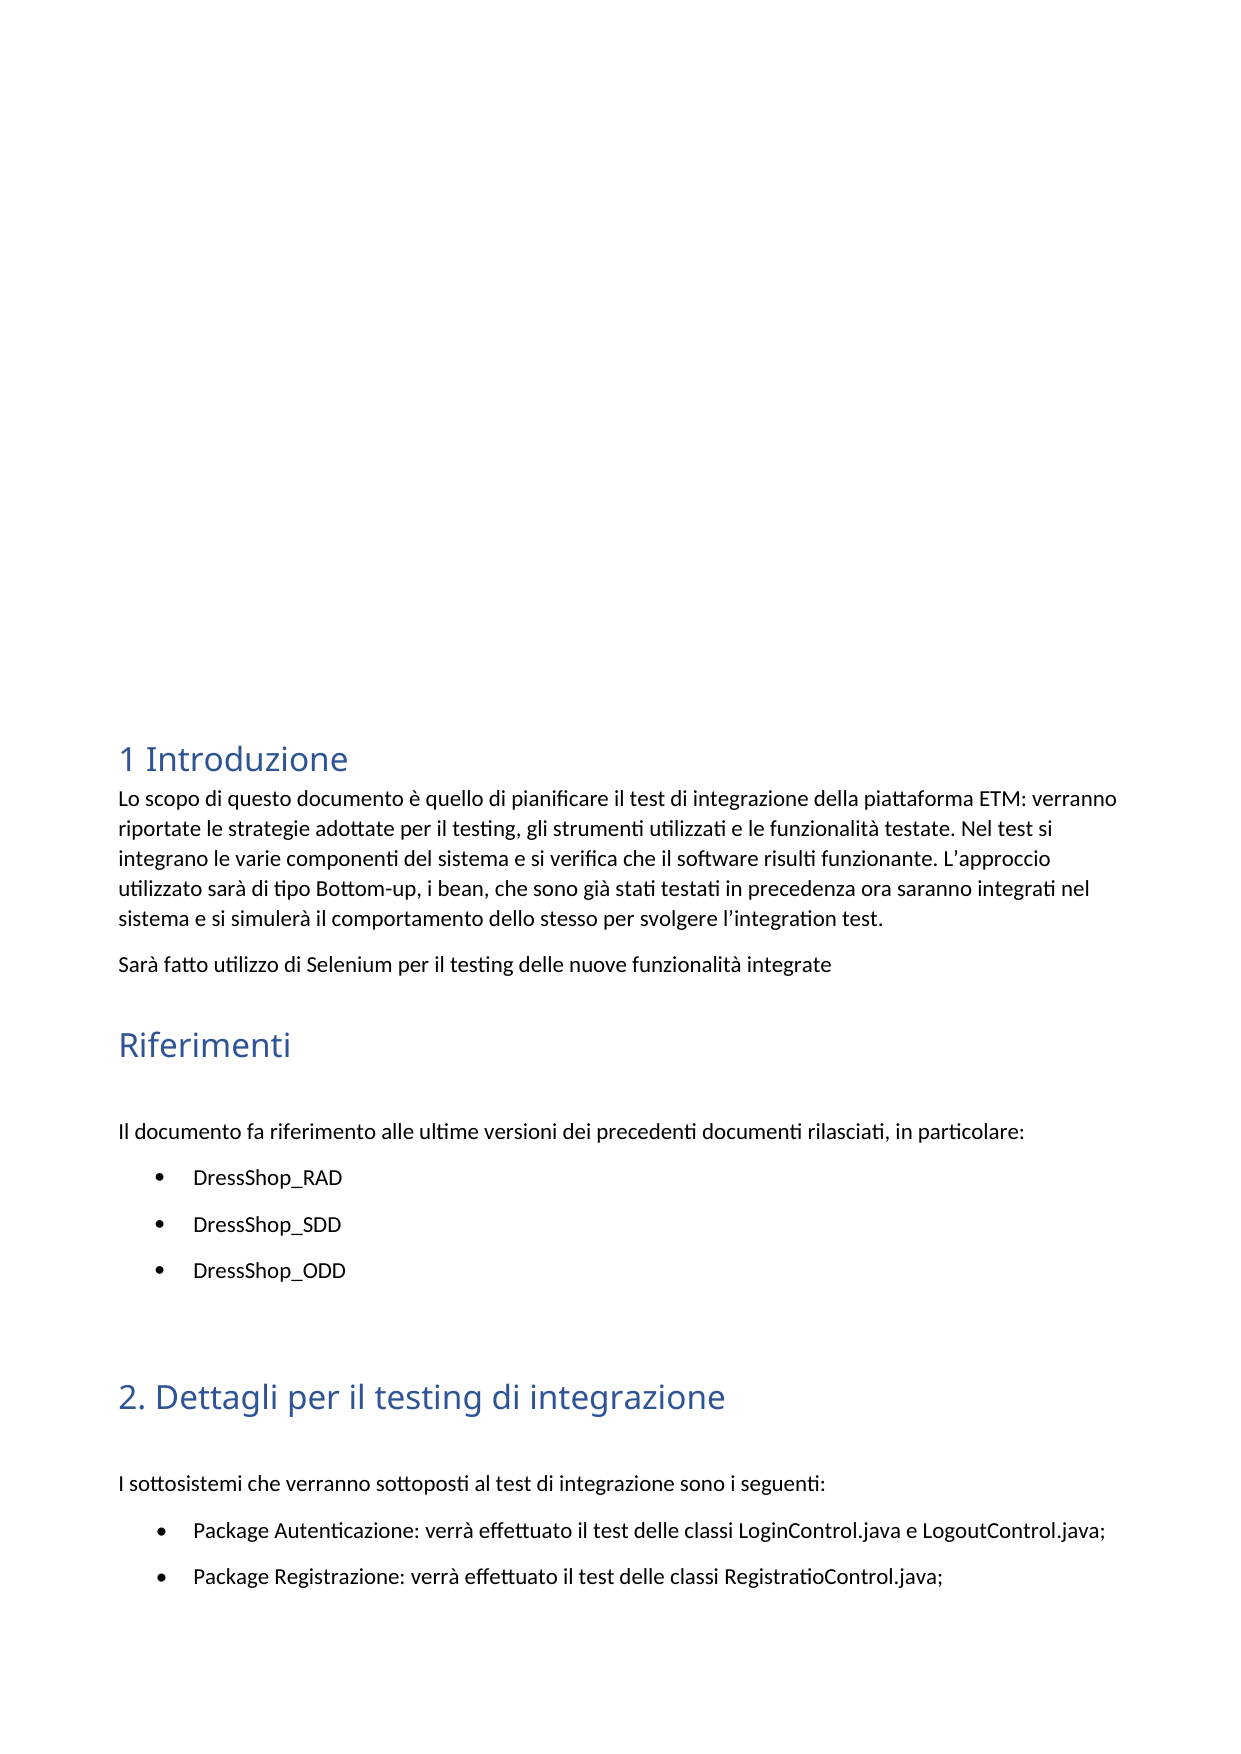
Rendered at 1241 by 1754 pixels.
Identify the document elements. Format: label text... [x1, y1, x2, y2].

text Sarà fatto utilizzo di Selenium per il testing delle nuove funzionalità integrate [118, 951, 1122, 979]
list DressShop_RAD [156, 1163, 1122, 1191]
list DressShop_SDD [156, 1210, 1122, 1238]
list DressShop_ODD [156, 1256, 1122, 1284]
subtitle Riferimenti [118, 1022, 1122, 1068]
subtitle 2. Dettagli per il testing di integrazione [118, 1374, 1122, 1419]
text Il documento fa riferimento alle ultime versioni dei precedenti documenti rilasciati, in particolare: [118, 1117, 1122, 1145]
text I sottosistemi che verranno sottoposti al test di integrazione sono i seguenti: [118, 1469, 1122, 1497]
text Lo scopo di questo documento è quello di pianificare il test di integrazione della piattaforma ETM: verranno riportate le strategie adottate per il testing, gli strumenti utilizzati e le funzionalità testate. Nel test si integrano le varie componenti del sistema e si verifica che il software risulti funzionante. L’approccio utilizzato sarà di tipo Bottom-up, i bean, che sono già stati testati in precedenza ora saranno integrati nel sistema e si simulerà il comportamento dello stesso per svolgere l’integration test. [118, 784, 1122, 932]
subtitle 1 Introduzione [118, 736, 1122, 781]
list Package Autenticazione: verrà effettuato il test delle classi LoginControl.java e LogoutControl.java; [156, 1516, 1122, 1544]
list Package Registrazione: verrà effettuato il test delle classi RegistratioControl.java; [156, 1562, 1122, 1590]
